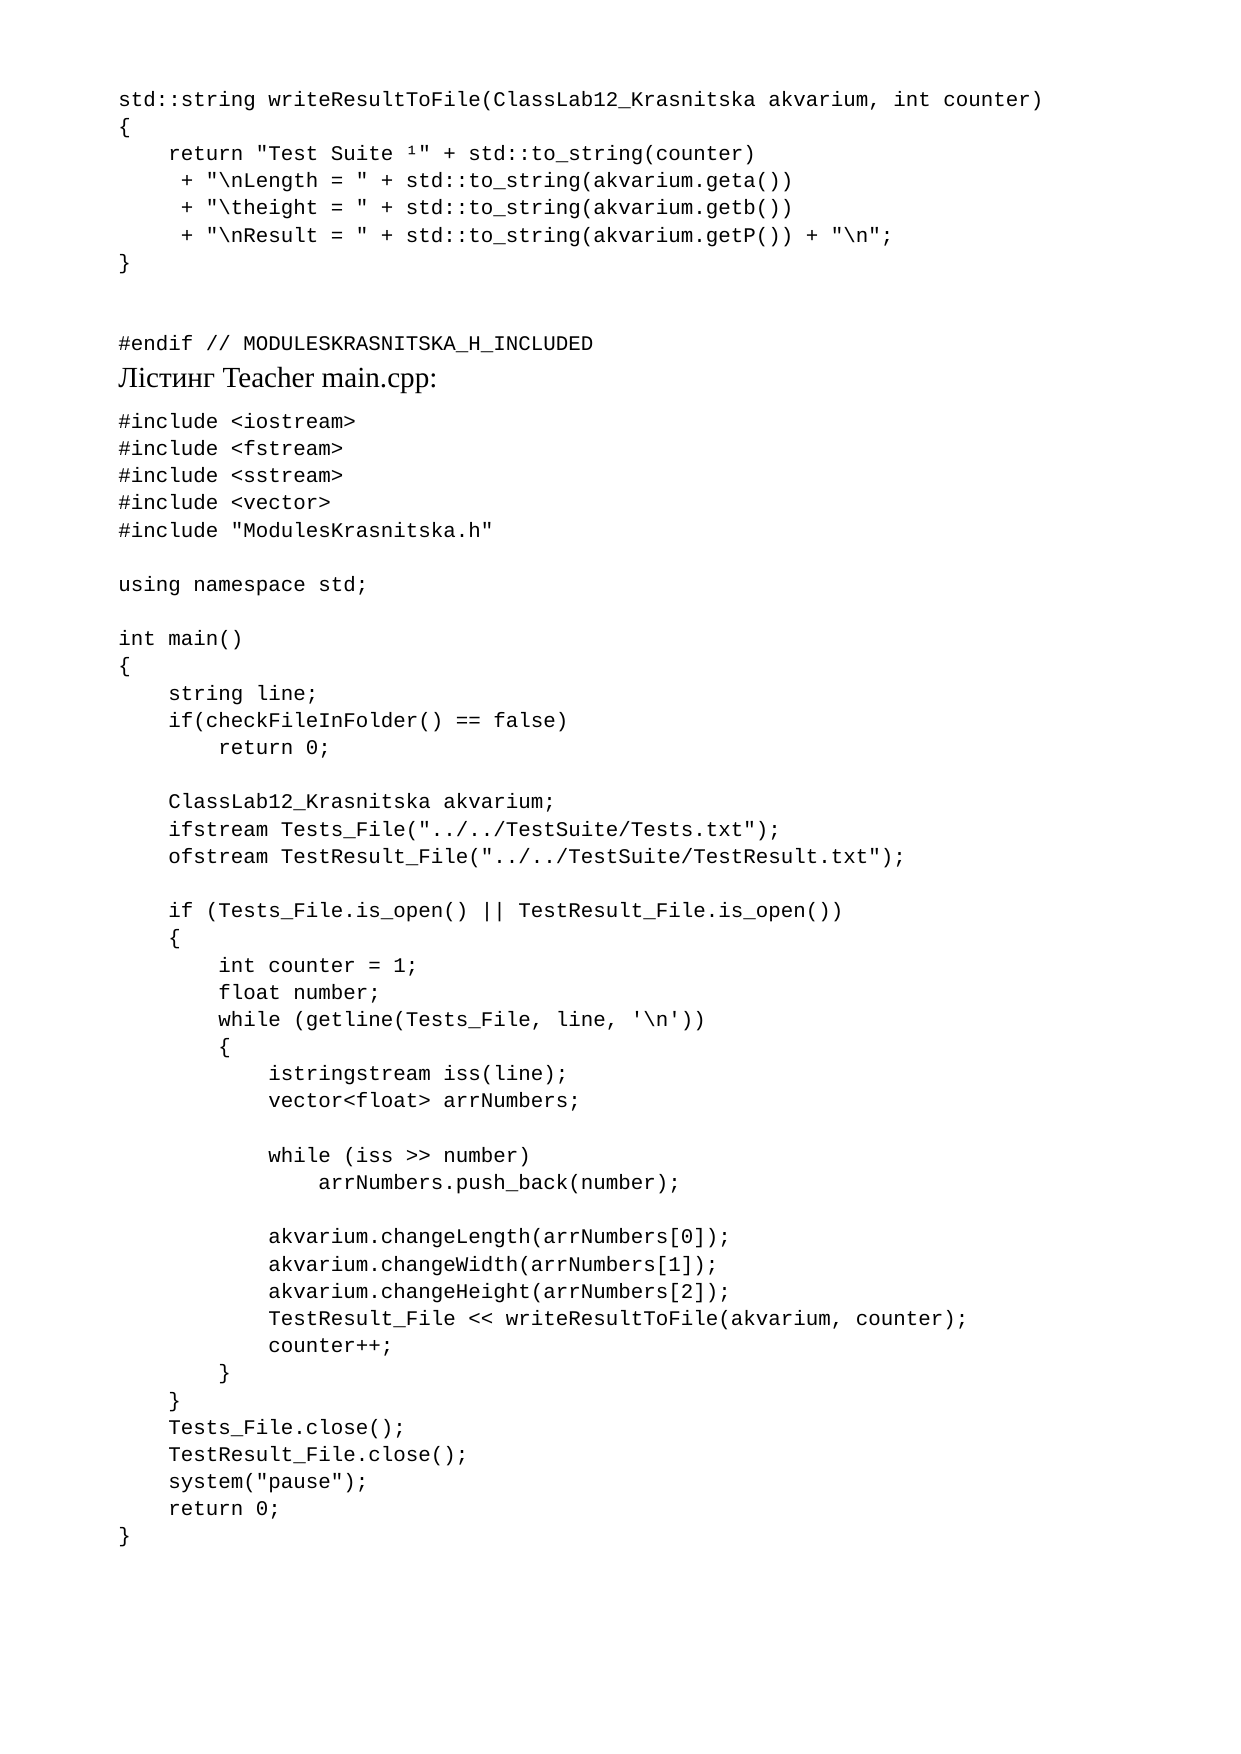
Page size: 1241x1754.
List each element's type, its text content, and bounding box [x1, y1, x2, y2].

text while (getline(Tests_File, line, '\n')) [118, 1009, 1152, 1033]
text float number; [118, 982, 1152, 1005]
text #include "ModulesKrasnitska.h" [118, 519, 1152, 543]
text #include <sstream> [118, 465, 1152, 489]
text } [118, 1362, 1152, 1386]
text istringstream iss(line); [118, 1063, 1152, 1087]
text #include <vector> [118, 492, 1152, 516]
text ifstream Tests_File("../../TestSuite/Tests.txt"); [118, 819, 1152, 842]
text ClassLab12_Krasnitska akvarium; [118, 791, 1152, 815]
text vector<float> arrNumbers; [118, 1091, 1152, 1114]
text while (iss >> number) [118, 1145, 1152, 1168]
text } [118, 252, 1152, 275]
text #include <iostream> [118, 411, 1152, 434]
text int counter = 1; [118, 954, 1152, 978]
text } [118, 1389, 1152, 1413]
text Tests_File.close(); [118, 1417, 1152, 1440]
text Лістинг Teacher main.cpp: [118, 361, 1152, 394]
text if (Tests_File.is_open() || TestResult_File.is_open()) [118, 900, 1152, 924]
text akvarium.changeWidth(arrNumbers[1]); [118, 1254, 1152, 1277]
text return 0; [118, 1498, 1152, 1522]
text using namespace std; [118, 574, 1152, 598]
text akvarium.changeLength(arrNumbers[0]); [118, 1226, 1152, 1250]
text + "\nLength = " + std::to_string(akvarium.geta()) [118, 170, 1152, 194]
text string line; [118, 683, 1152, 706]
text arrNumbers.push_back(number); [118, 1172, 1152, 1196]
text std::string writeResultToFile(ClassLab12_Krasnitska akvarium, int counter) [118, 89, 1152, 112]
text ofstream TestResult_File("../../TestSuite/TestResult.txt"); [118, 846, 1152, 869]
text akvarium.changeHeight(arrNumbers[2]); [118, 1281, 1152, 1304]
text { [118, 927, 1152, 951]
text return "Test Suite ¹" + std::to_string(counter) [118, 143, 1152, 167]
text #endif // MODULESKRASNITSKA_H_INCLUDED [118, 333, 1152, 357]
text TestResult_File.close(); [118, 1444, 1152, 1468]
text return 0; [118, 737, 1152, 761]
text { [118, 116, 1152, 139]
text if(checkFileInFolder() == false) [118, 710, 1152, 733]
text + "\theight = " + std::to_string(akvarium.getb()) [118, 197, 1152, 221]
text { [118, 1036, 1152, 1060]
text TestResult_File << writeResultToFile(akvarium, counter); [118, 1308, 1152, 1332]
text counter++; [118, 1335, 1152, 1359]
text system("pause"); [118, 1471, 1152, 1495]
text + "\nResult = " + std::to_string(akvarium.getP()) + "\n"; [118, 224, 1152, 248]
text int main() [118, 628, 1152, 652]
text { [118, 656, 1152, 679]
text #include <fstream> [118, 438, 1152, 462]
text } [118, 1526, 1152, 1549]
